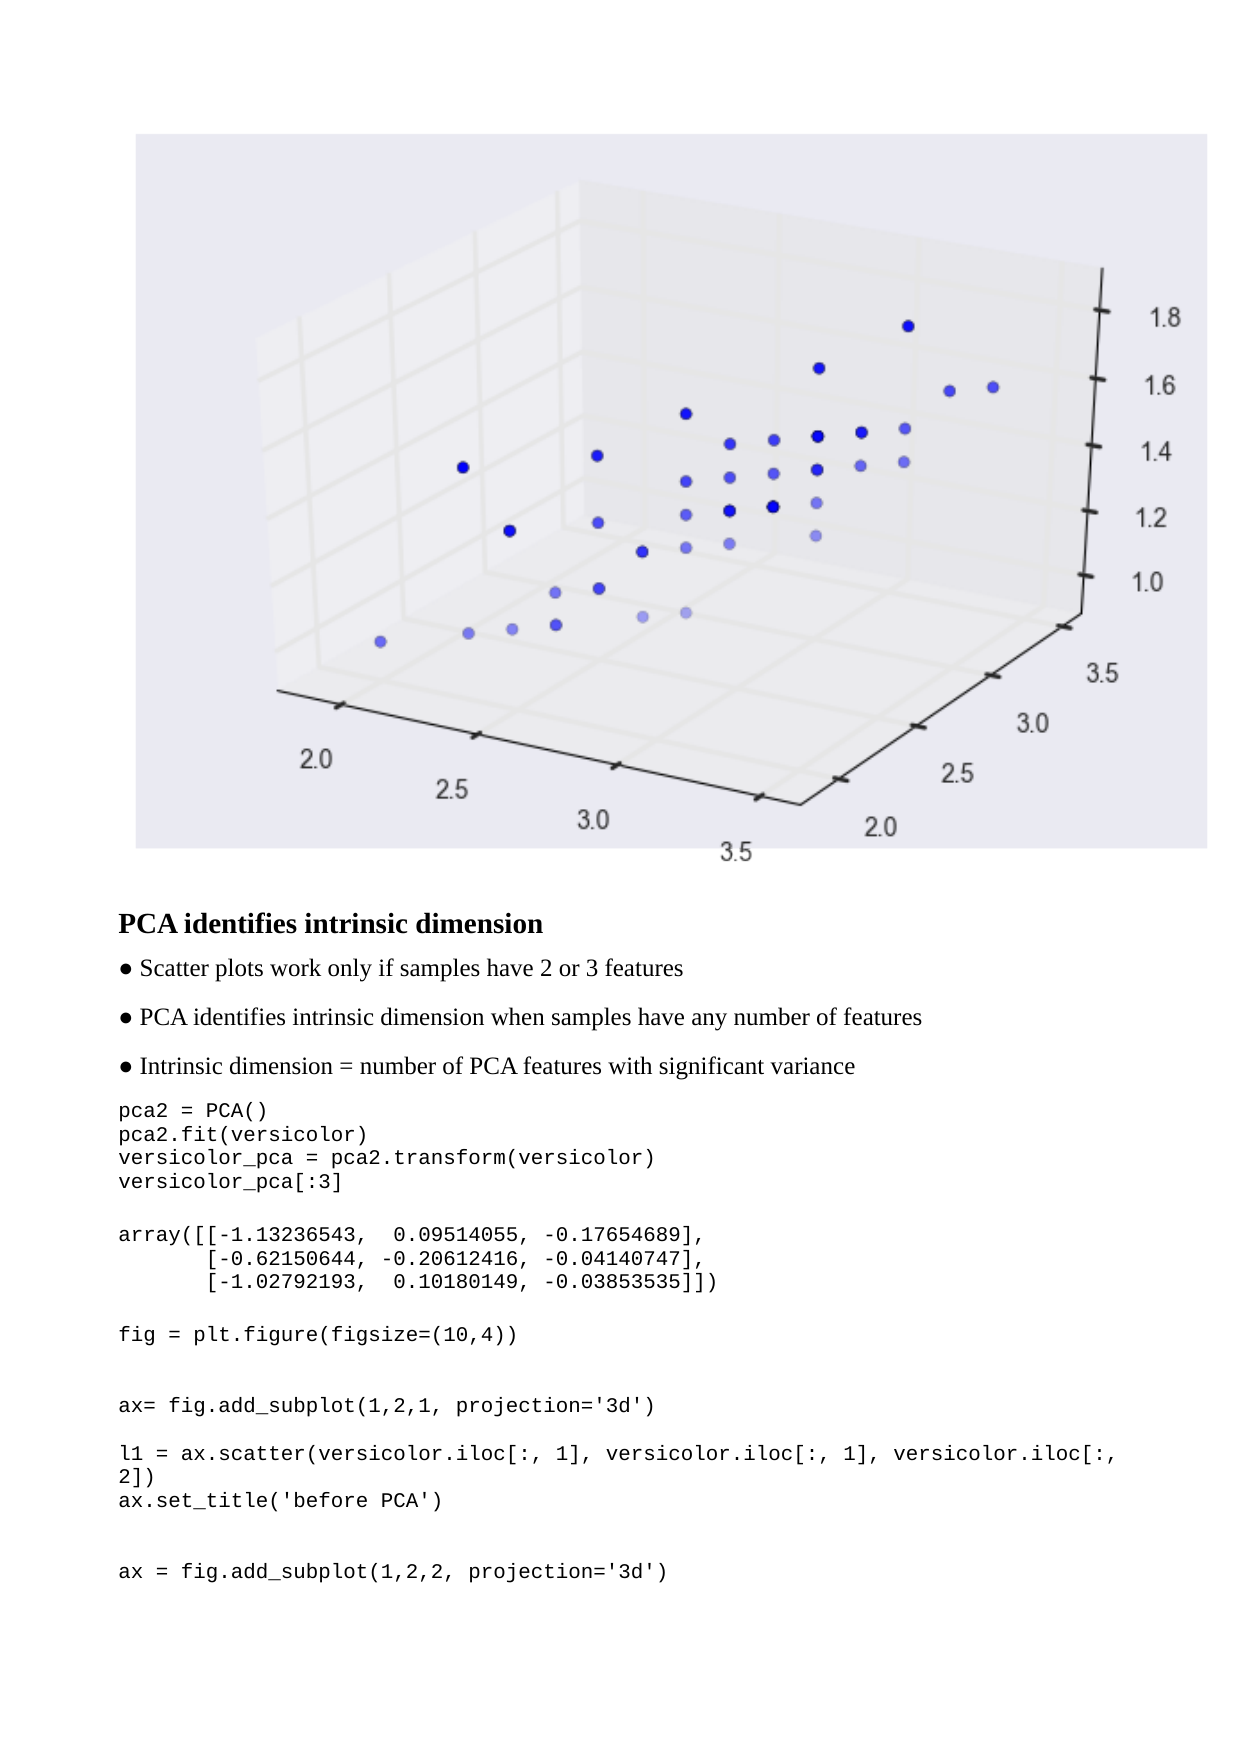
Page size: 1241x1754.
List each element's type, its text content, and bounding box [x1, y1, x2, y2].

subtitle PCA identifies intrinsic dimension [118, 907, 1122, 940]
text versicolor_pca = pca2.transform(versicolor) [118, 1147, 1122, 1171]
text ax.set_title('before PCA') [118, 1490, 1122, 1513]
text ● PCA identifies intrinsic dimension when samples have any number of features [118, 1002, 1122, 1031]
text ax= fig.add_subplot(1,2,1, projection='3d') [118, 1395, 1122, 1419]
text [-0.62150644, -0.20612416, -0.04140747], [118, 1248, 1122, 1271]
text pca2 = PCA() [118, 1100, 1122, 1123]
text ● Intrinsic dimension = number of PCA features with significant variance [118, 1051, 1122, 1079]
text fig = plt.figure(figsize=(10,4)) [118, 1324, 1122, 1348]
text array([[-1.13236543, 0.09514055, -0.17654689], [118, 1224, 1122, 1248]
text l1 = ax.scatter(versicolor.iloc[:, 1], versicolor.iloc[:, 1], versicolor.iloc[:, 2]) [118, 1443, 1122, 1490]
text pca2.fit(versicolor) [118, 1123, 1122, 1147]
text versicolor_pca[:3] [118, 1171, 1122, 1194]
text ● Scatter plots work only if samples have 2 or 3 features [118, 953, 1122, 981]
text [-1.02792193, 0.10180149, -0.03853535]]) [118, 1271, 1122, 1295]
text ax = fig.add_subplot(1,2,2, projection='3d') [118, 1561, 1122, 1584]
picture [118, 118, 1224, 867]
